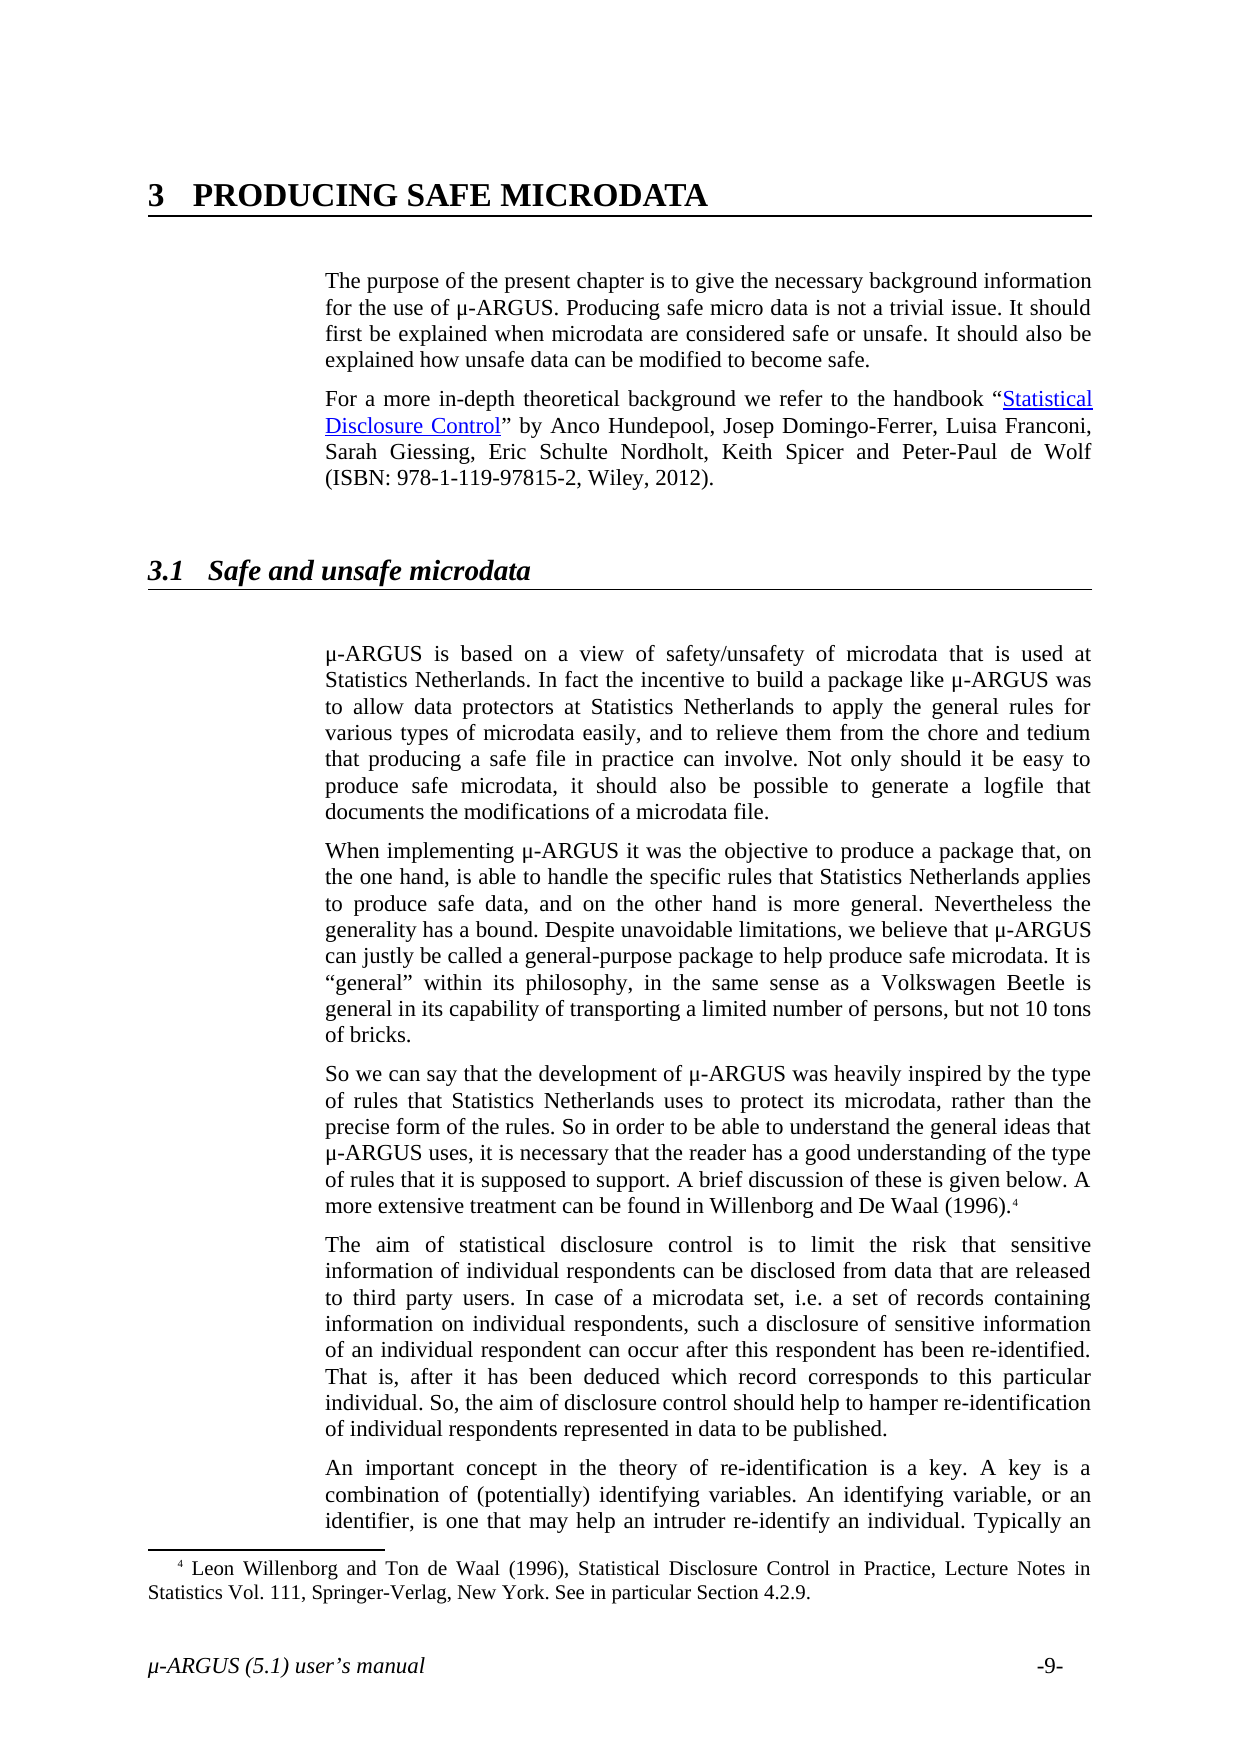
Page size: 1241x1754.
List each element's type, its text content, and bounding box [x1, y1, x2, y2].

text So we can say that the development of μ-ARGUS was heavily inspired by the type of rules that Statistics Netherlands uses to protect its microdata, rather than the precise form of the rules. So in order to be able to understand the general ideas that μ-ARGUS uses, it is necessary that the reader has a good understanding of the type of rules that it is supposed to support. A brief discussion of these is given below. A more extensive treatment can be found in Willenborg and De Waal (1996). [325, 1060, 1092, 1218]
text Leon Willenborg and Ton de Waal (1996), Statistical Disclosure Control in Practice, Lecture Notes in Statistics Vol. 111, Springer-Verlag, New York. See in particular Section 4.2.9. [148, 1556, 1092, 1604]
subtitle Producing safe microdata [148, 175, 1092, 215]
text μ-ARGUS is based on a view of safety/unsafety of microdata that is used at Statistics Netherlands. In fact the incentive to build a package like μ-ARGUS was to allow data protectors at Statistics Netherlands to apply the general rules for various types of microdata easily, and to relieve them from the chore and tedium that producing a safe file in practice can involve. Not only should it be easy to produce safe microdata, it should also be possible to generate a logfile that documents the modifications of a microdata file. [325, 640, 1092, 824]
text The aim of statistical disclosure control is to limit the risk that sensitive information of individual respondents can be disclosed from data that are released to third party users. In case of a microdata set, i.e. a set of records containing information on individual respondents, such a disclosure of sensitive information of an individual respondent can occur after this respondent has been re-identified. That is, after it has been deduced which record corresponds to this particular individual. So, the aim of disclosure control should help to hamper re-identification of individual respondents represented in data to be published. [325, 1231, 1092, 1442]
text When implementing μ-ARGUS it was the objective to produce a package that, on the one hand, is able to handle the specific rules that Statistics Netherlands applies to produce safe data, and on the other hand is more general. Nevertheless the generality has a bound. Despite unavoidable limitations, we believe that μ-ARGUS can justly be called a general-purpose package to help produce safe microdata. It is “general” within its philosophy, in the same sense as a Volkswagen Beetle is general in its capability of transporting a limited number of persons, but not 10 tons of bricks. [325, 837, 1092, 1048]
text For a more in-depth theoretical background we refer to the handbook “Statistical Disclosure Control” by Anco Hundepool, Josep Domingo-Ferrer, Luisa Franconi, Sarah Giessing, Eric Schulte Nordholt, Keith Spicer and Peter-Paul de Wolf (ISBN: 978-1-119-97815-2, Wiley, 2012). [325, 385, 1092, 491]
text An important concept in the theory of re-identification is a key. A key is a combination of (potentially) identifying variables. An identifying variable, or an identifier, is one that may help an intruder re-identify an individual. Typically an [325, 1454, 1092, 1533]
subtitle Safe and unsafe microdata [148, 553, 1092, 589]
text The purpose of the present chapter is to give the necessary background information for the use of μ-ARGUS. Producing safe micro data is not a trivial issue. It should first be explained when microdata are considered safe or unsafe. It should also be explained how unsafe data can be modified to become safe. [325, 267, 1092, 373]
